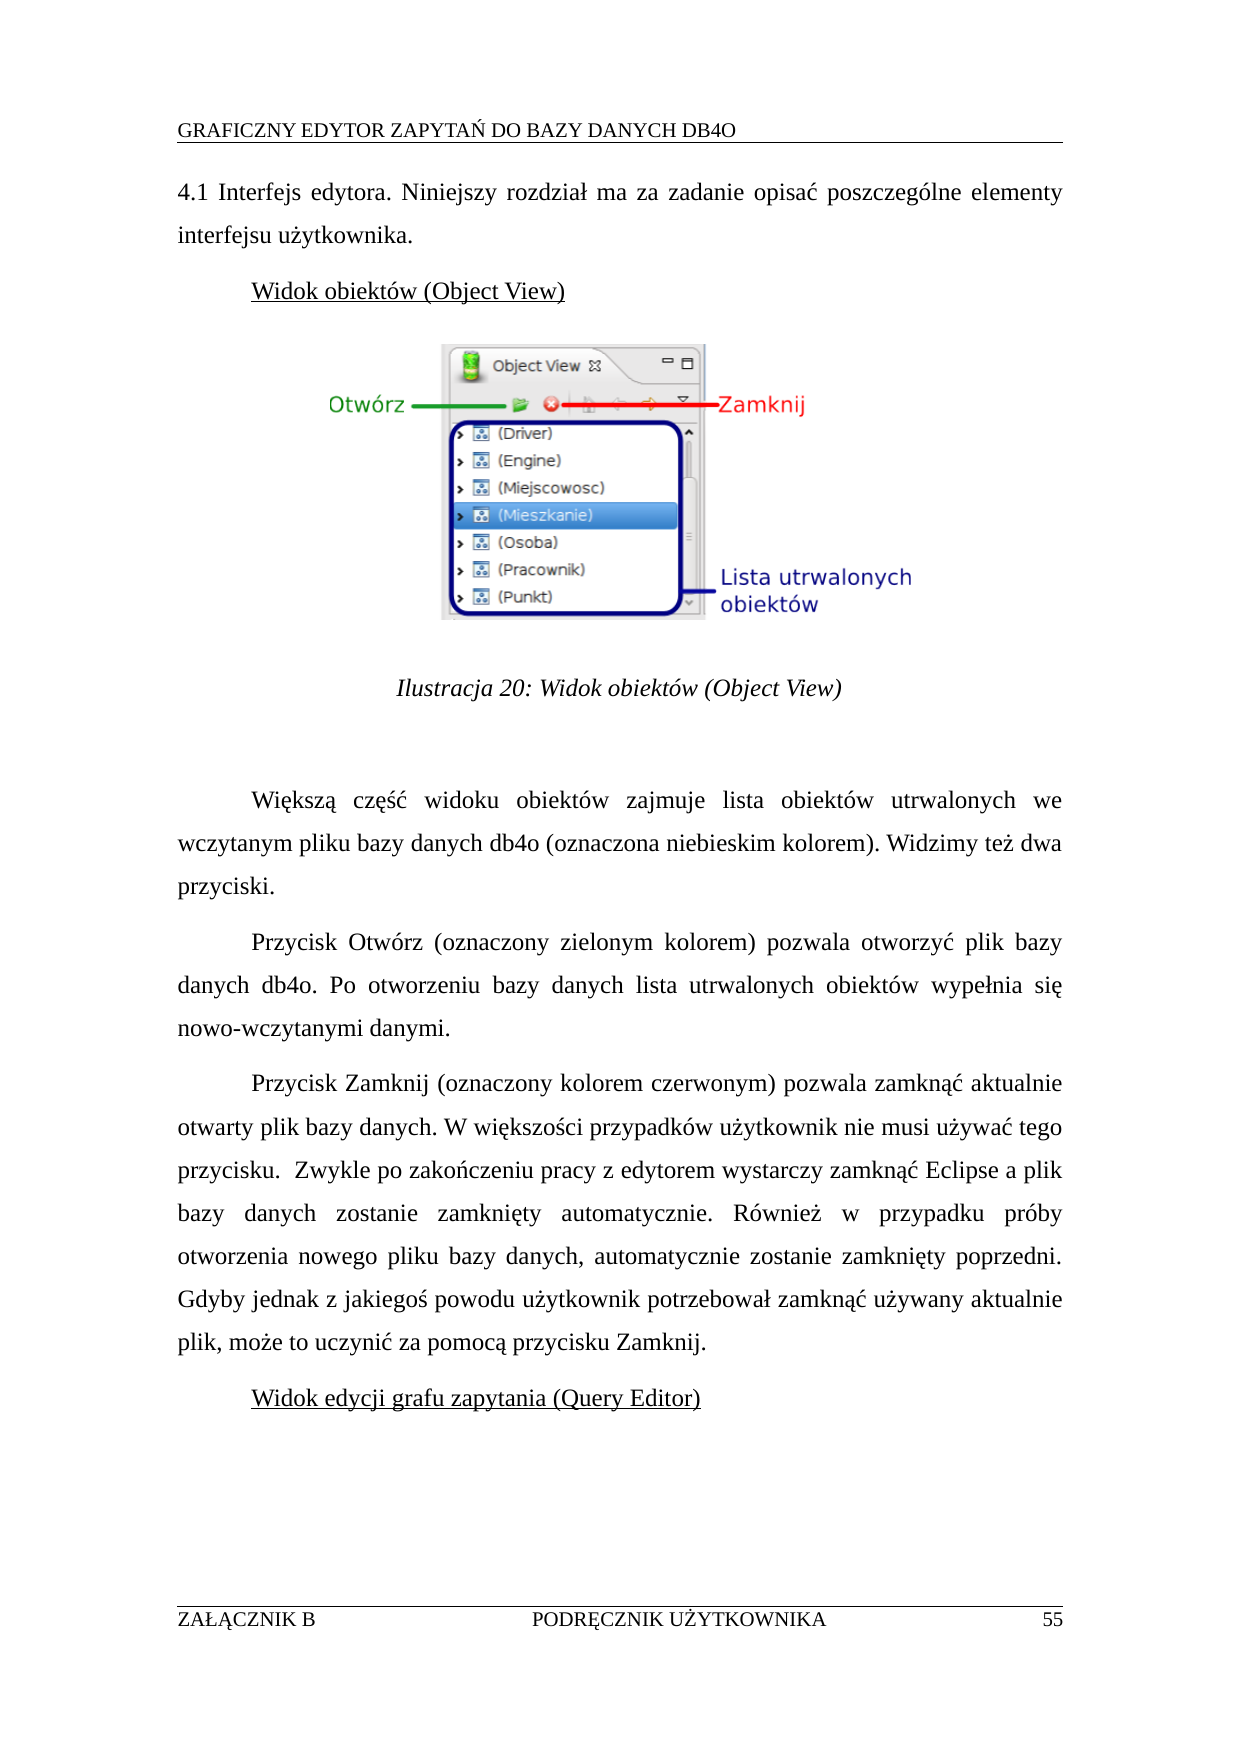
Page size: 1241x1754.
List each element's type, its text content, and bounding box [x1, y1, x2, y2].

text Widok obiektów (Object View) [177, 276, 1063, 304]
text 4.1 Interfejs edytora. Niniejszy rozdział ma za zadanie opisać poszczególne elementy interfejsu użytkownika. [177, 177, 1063, 249]
picture [330, 344, 911, 620]
text Przycisk Otwórz (oznaczony zielonym kolorem) pozwala otworzyć plik bazy danych db4o. Po otworzeniu bazy danych lista utrwalonych obiektów wypełnia się nowo-wczytanymi danymi. [177, 927, 1063, 1042]
text Większą część widoku obiektów zajmuje lista obiektów utrwalonych we wczytanym pliku bazy danych db4o (oznaczona niebieskim kolorem). Widzimy też dwa przyciski. [177, 785, 1063, 900]
text Widok edycji grafu zapytania (Query Editor) [177, 1383, 1063, 1412]
text Ilustracja 20: Widok obiektów (Object View) [330, 673, 911, 702]
text Przycisk Zamknij (oznaczony kolorem czerwonym) pozwala zamknąć aktualnie otwarty plik bazy danych. W większości przypadków użytkownik nie musi używać tego przycisku. Zwykle po zakończeniu pracy z edytorem wystarczy zamknąć Eclipse a plik bazy danych zostanie zamknięty automatycznie. Również w przypadku próby otworzenia nowego pliku bazy danych, automatycznie zostanie zamknięty poprzedni. Gdyby jednak z jakiegoś powodu użytkownik potrzebował zamknąć używany aktualnie plik, może to uczynić za pomocą przycisku Zamknij. [177, 1068, 1063, 1356]
